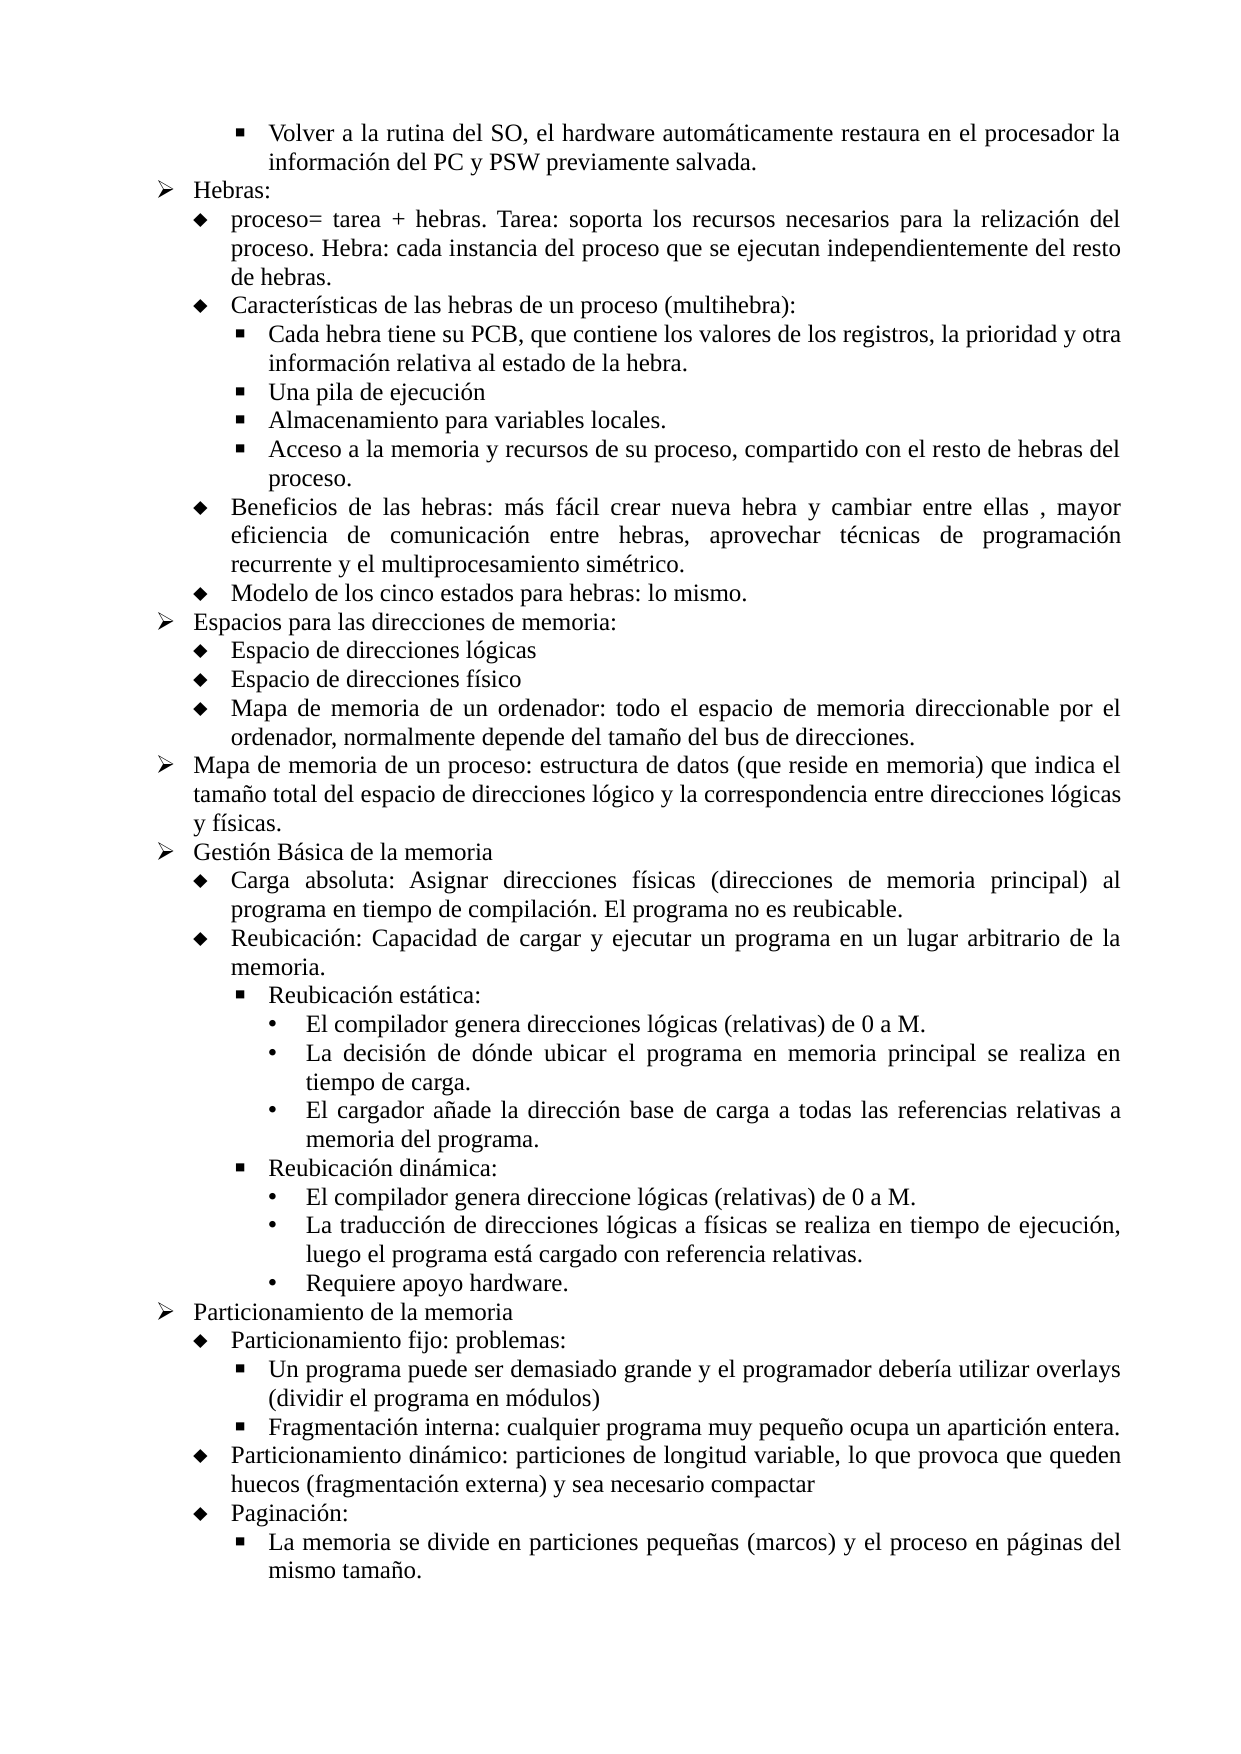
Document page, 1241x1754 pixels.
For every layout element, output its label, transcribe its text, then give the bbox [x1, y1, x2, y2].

list Mapa de memoria de un ordenador: todo el espacio de memoria direccionable por el ordenador, normalmente depende del tamaño del bus de direcciones. [193, 693, 1122, 751]
list Espacio de direcciones lógicas [193, 636, 1122, 664]
list Cada hebra tiene su PCB, que contiene los valores de los registros, la prioridad y otra información relativa al estado de la hebra. [231, 319, 1122, 377]
list Particionamiento de la memoria [156, 1297, 1122, 1326]
list La traducción de direcciones lógicas a físicas se realiza en tiempo de ejecución, luego el programa está cargado con referencia relativas. [268, 1211, 1122, 1268]
list Paginación: [193, 1498, 1122, 1527]
list Beneficios de las hebras: más fácil crear nueva hebra y cambiar entre ellas , mayor eficiencia de comunicación entre hebras, aprovechar técnicas de programación recurrente y el multiprocesamiento simétrico. [193, 492, 1122, 578]
list Particionamiento fijo: problemas: [193, 1326, 1122, 1354]
list El compilador genera direccione lógicas (relativas) de 0 a M. [268, 1182, 1122, 1211]
list El cargador añade la dirección base de carga a todas las referencias relativas a memoria del programa. [268, 1096, 1122, 1153]
list proceso= tarea + hebras. Tarea: soporta los recursos necesarios para la relización del proceso. Hebra: cada instancia del proceso que se ejecutan independientemente del resto de hebras. [193, 204, 1122, 291]
list Hebras: [156, 176, 1122, 204]
list Reubicación estática: [231, 981, 1122, 1009]
list El compilador genera direcciones lógicas (relativas) de 0 a M. [268, 1009, 1122, 1038]
list Gestión Básica de la memoria [156, 837, 1122, 866]
list Requiere apoyo hardware. [268, 1268, 1122, 1297]
list Carga absoluta: Asignar direcciones físicas (direcciones de memoria principal) al programa en tiempo de compilación. El programa no es reubicable. [193, 866, 1122, 923]
list Modelo de los cinco estados para hebras: lo mismo. [193, 578, 1122, 607]
list Características de las hebras de un proceso (multihebra): [193, 291, 1122, 319]
list Mapa de memoria de un proceso: estructura de datos (que reside en memoria) que indica el tamaño total del espacio de direcciones lógico y la correspondencia entre direcciones lógicas y físicas. [156, 751, 1122, 837]
list Reubicación: Capacidad de cargar y ejecutar un programa en un lugar arbitrario de la memoria. [193, 923, 1122, 981]
list La memoria se divide en particiones pequeñas (marcos) y el proceso en páginas del mismo tamaño. [231, 1527, 1122, 1584]
list Un programa puede ser demasiado grande y el programador debería utilizar overlays (dividir el programa en módulos) [231, 1354, 1122, 1412]
list Espacio de direcciones físico [193, 664, 1122, 693]
list Volver a la rutina del SO, el hardware automáticamente restaura en el procesador la información del PC y PSW previamente salvada. [231, 118, 1122, 176]
list La decisión de dónde ubicar el programa en memoria principal se realiza en tiempo de carga. [268, 1038, 1122, 1096]
list Una pila de ejecución [231, 377, 1122, 406]
list Reubicación dinámica: [231, 1153, 1122, 1182]
list Espacios para las direcciones de memoria: [156, 607, 1122, 636]
list Acceso a la memoria y recursos de su proceso, compartido con el resto de hebras del proceso. [231, 434, 1122, 492]
list Particionamiento dinámico: particiones de longitud variable, lo que provoca que queden huecos (fragmentación externa) y sea necesario compactar [193, 1441, 1122, 1498]
list Fragmentación interna: cualquier programa muy pequeño ocupa un apartición entera. [231, 1412, 1122, 1441]
list Almacenamiento para variables locales. [231, 406, 1122, 434]
